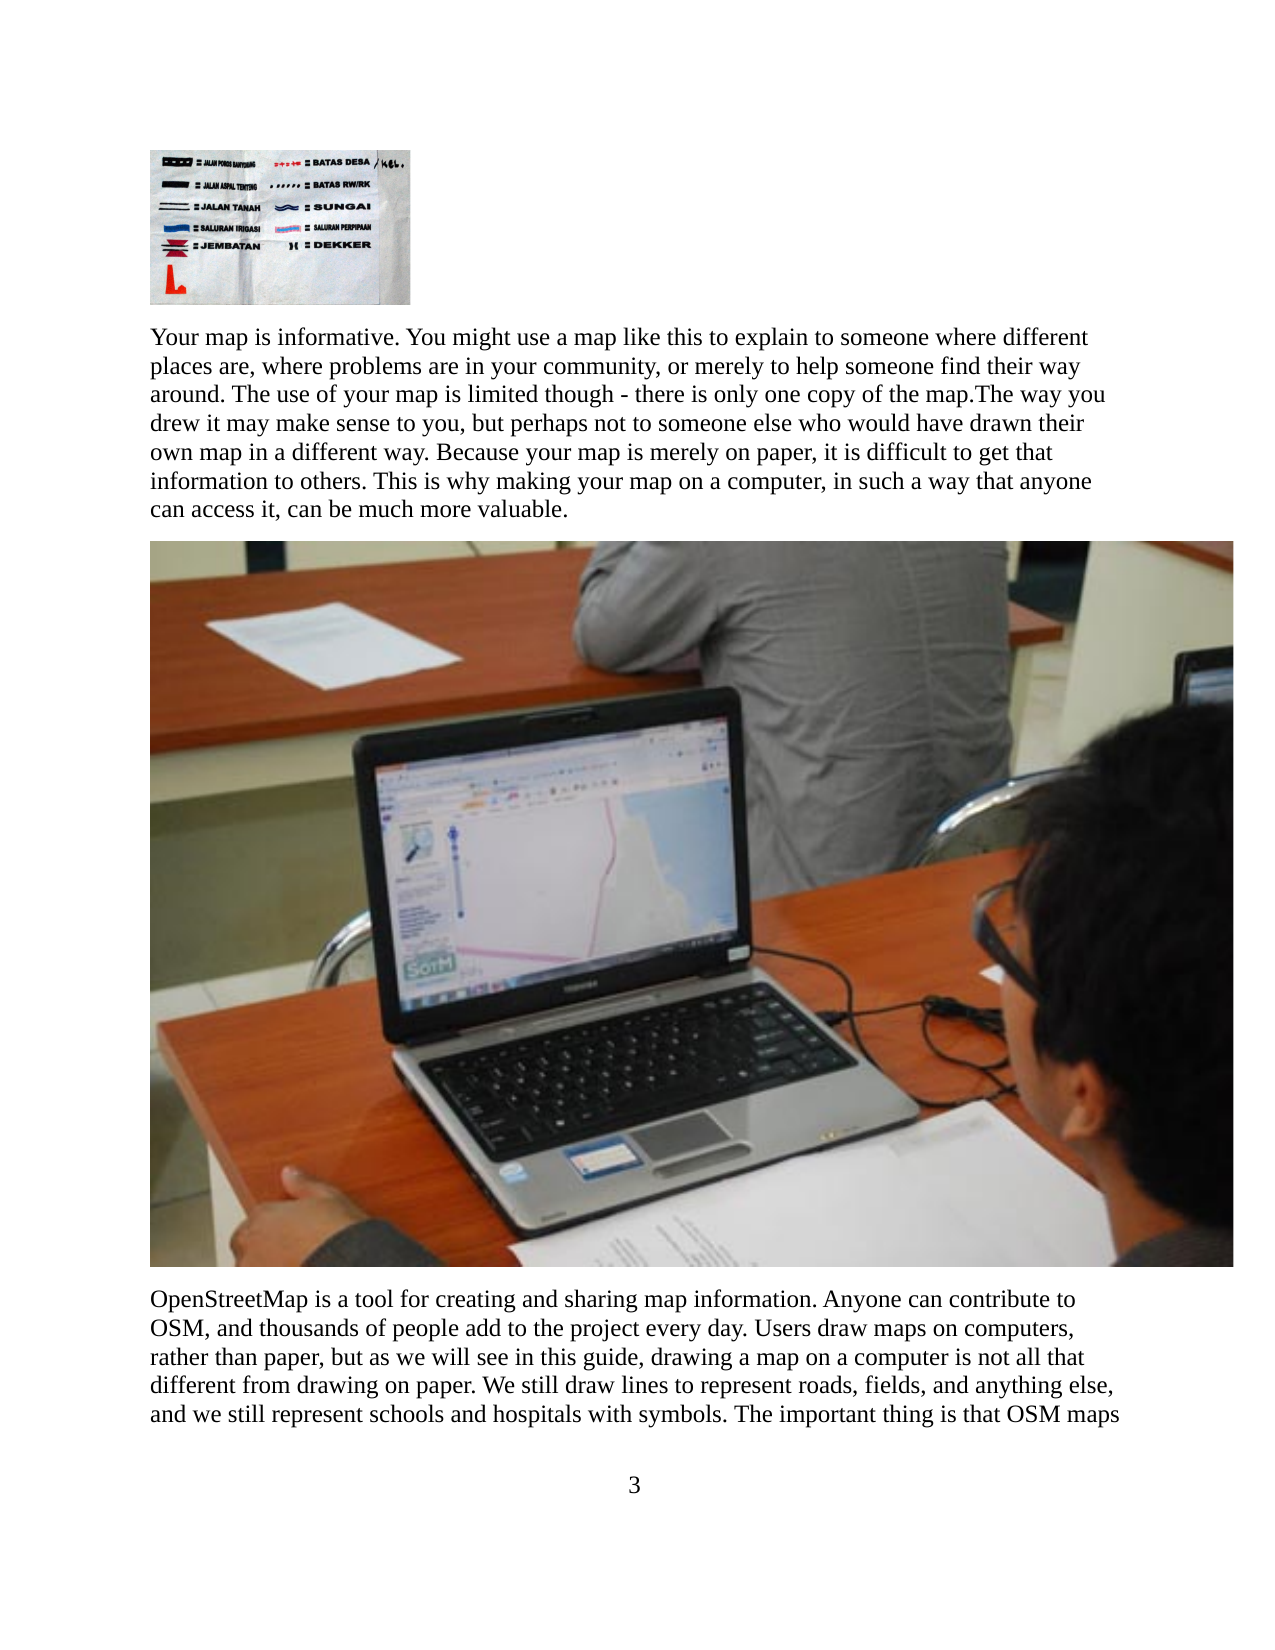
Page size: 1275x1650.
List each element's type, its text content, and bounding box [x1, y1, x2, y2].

text OpenStreetMap is a tool for creating and sharing map information. Anyone can contribute to OSM, and thousands of people add to the project every day. Users draw maps on computers, rather than paper, but as we will see in this guide, drawing a map on a computer is not all that different from drawing on paper. We still draw lines to represent roads, fields, and anything else, and we still represent schools and hospitals with symbols. The important thing is that OSM maps [150, 1284, 1125, 1428]
text Your map is informative. You might use a map like this to explain to someone where different places are, where problems are in your community, or merely to help someone find their way around. The use of your map is limited though - there is only one copy of the map.The way you drew it may make sense to you, but perhaps not to someone else who would have drawn their own map in a different way. Because your map is merely on paper, it is difficult to get that information to others. This is why making your map on a computer, in such a way that anyone can access it, can be much more valuable. [150, 322, 1125, 523]
picture [150, 150, 411, 305]
picture [150, 541, 1234, 1267]
